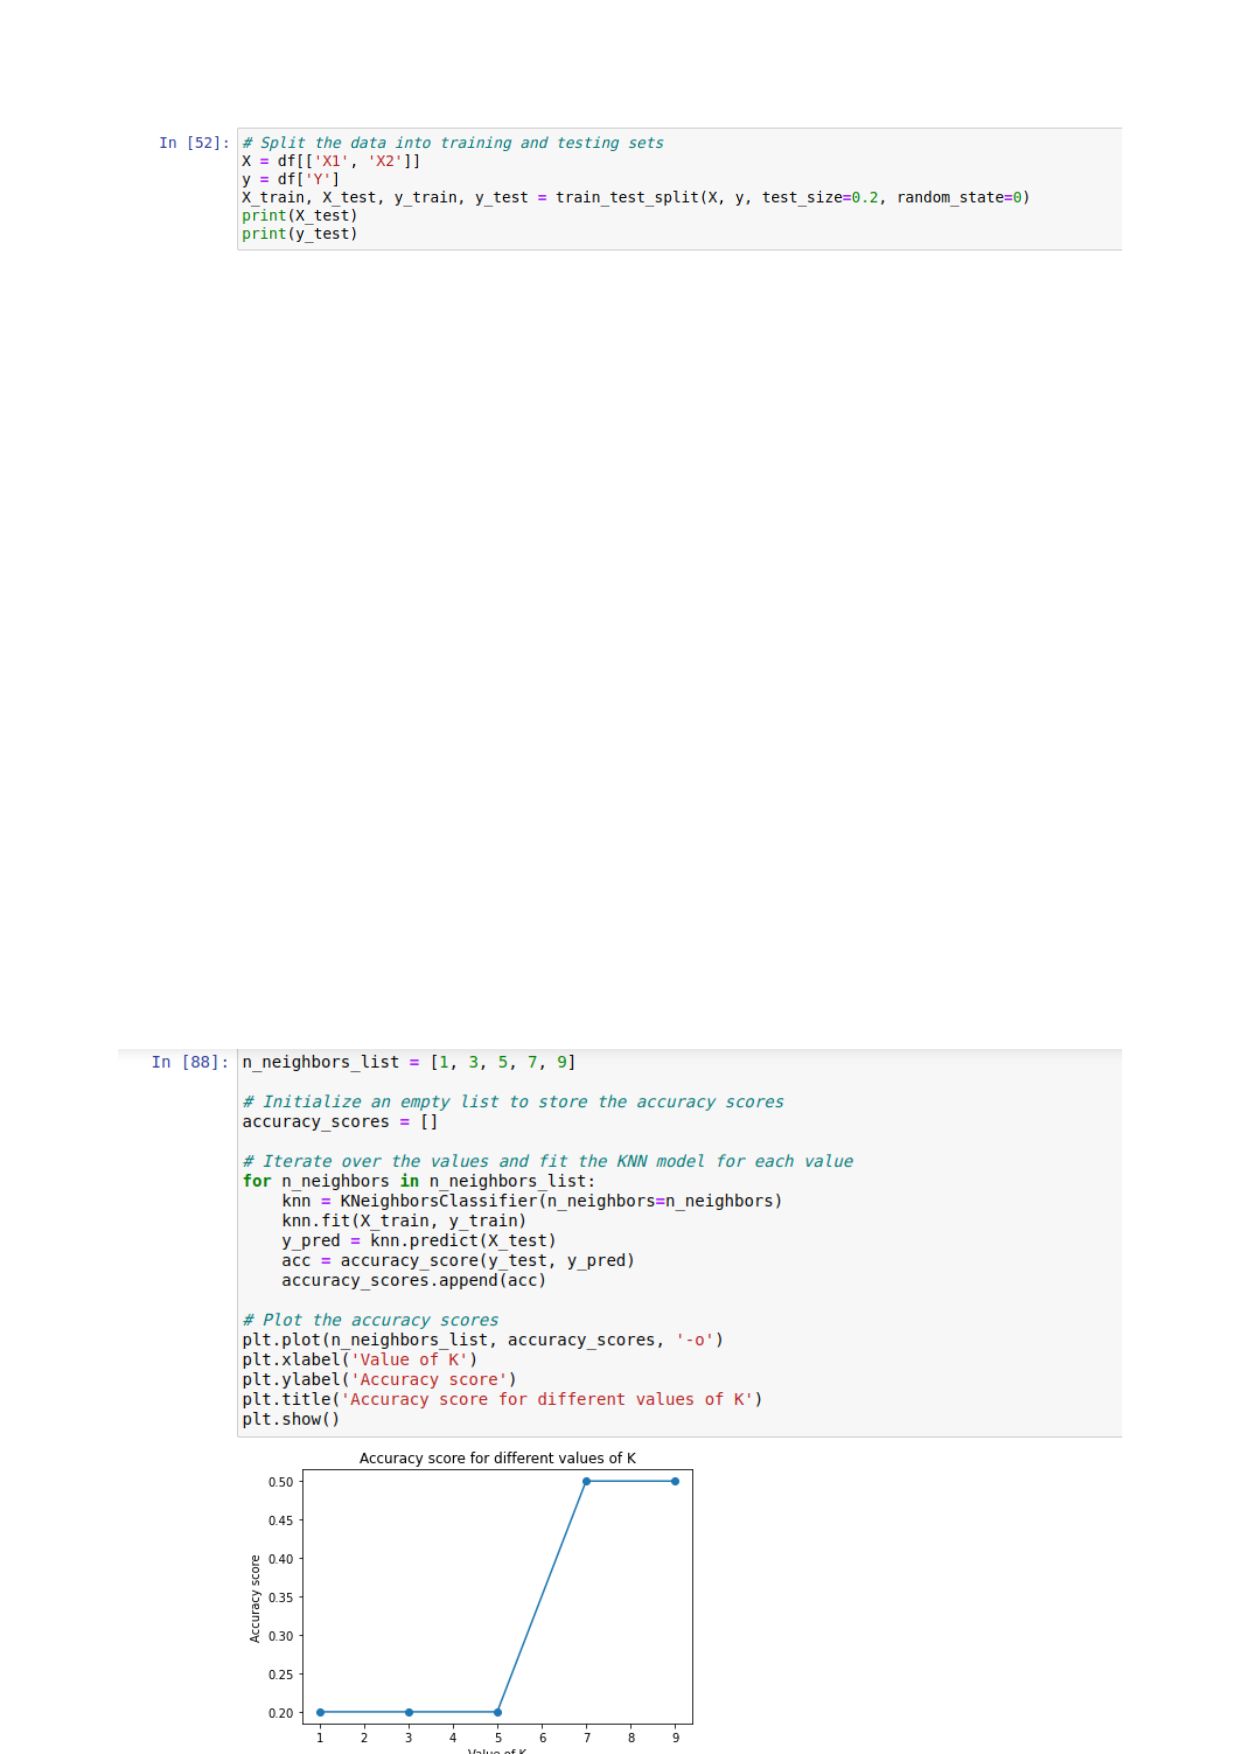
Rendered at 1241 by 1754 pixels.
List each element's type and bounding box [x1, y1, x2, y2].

picture [118, 118, 1123, 257]
picture [118, 1049, 1123, 1754]
